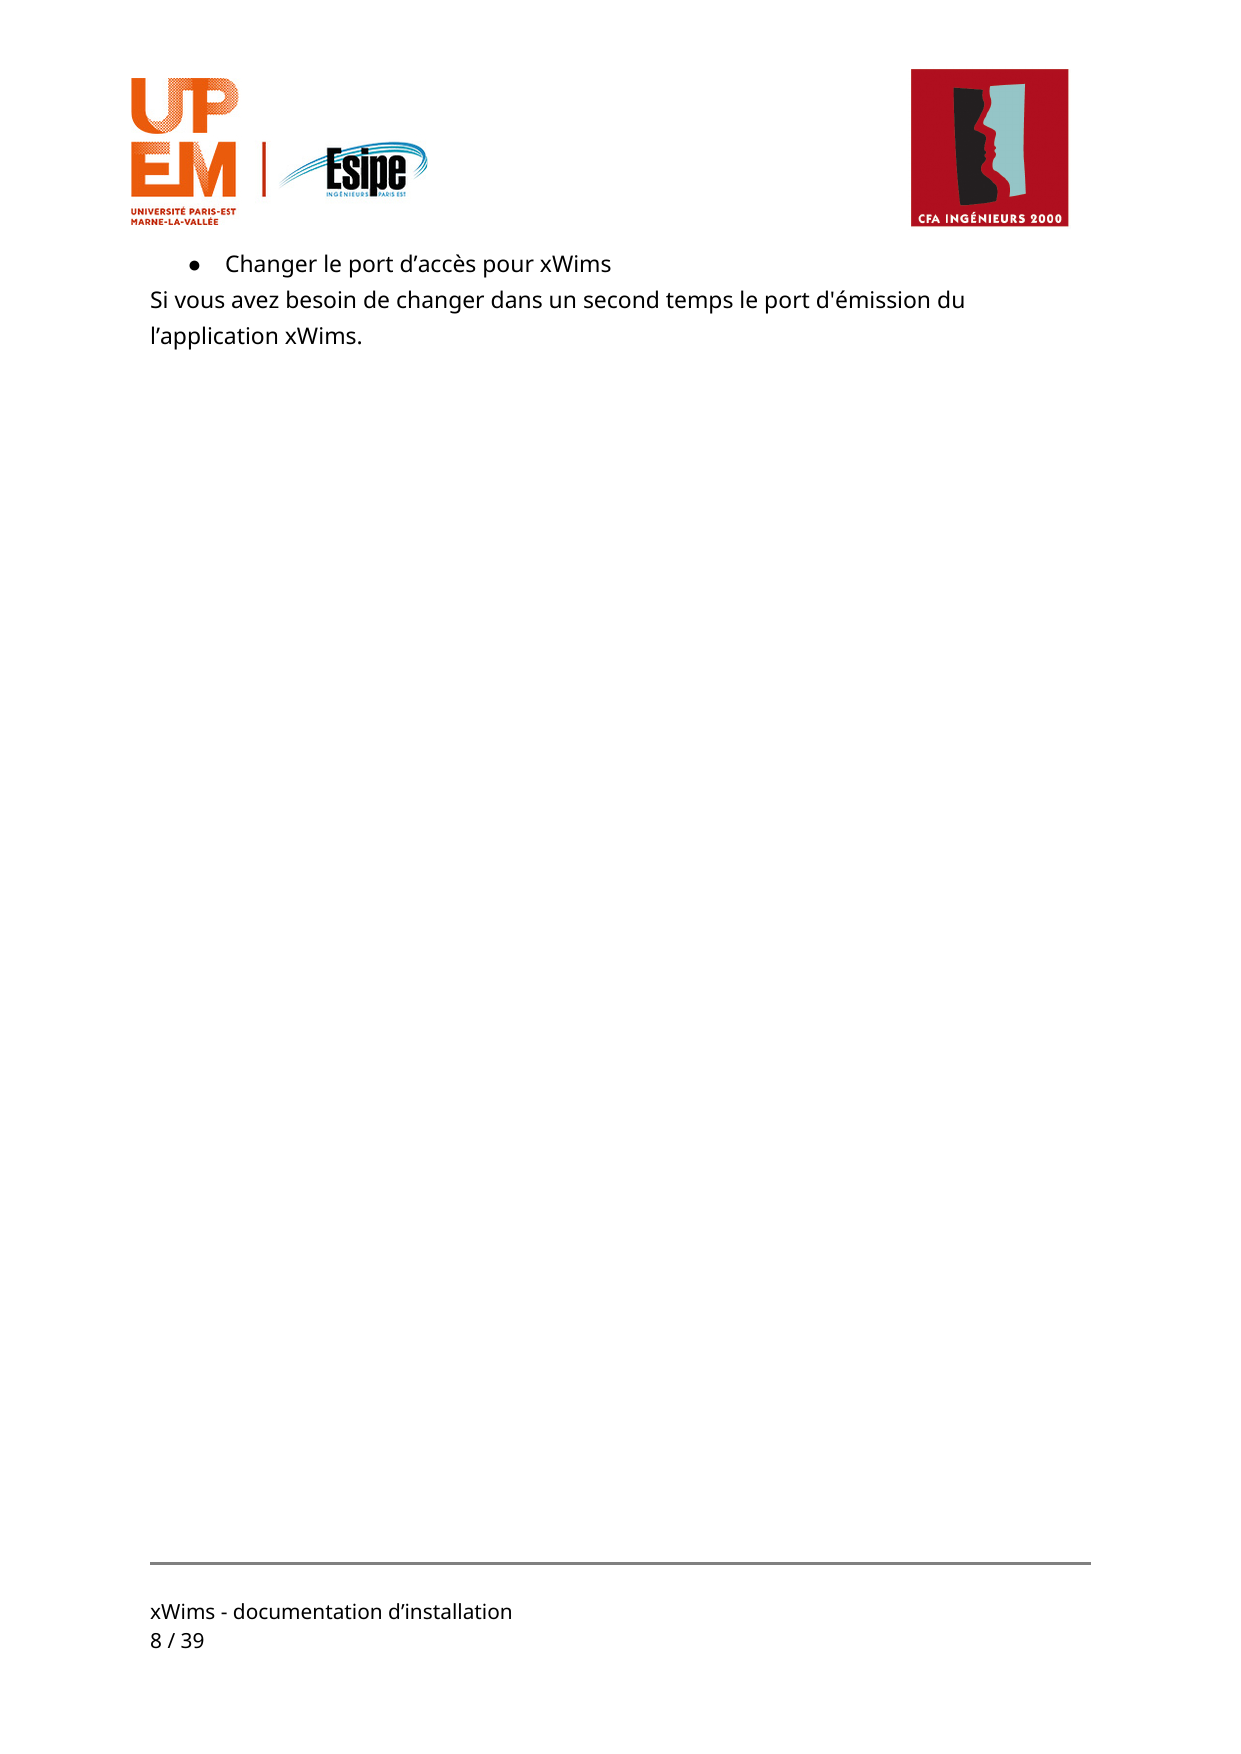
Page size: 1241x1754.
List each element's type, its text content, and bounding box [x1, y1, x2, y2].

text Si vous avez besoin de changer dans un second temps le port d'émission du l’application xWims. [150, 284, 1091, 351]
picture [131, 78, 428, 225]
picture [907, 66, 1072, 230]
list Changer le port d’accès pour xWims [187, 150, 1091, 279]
